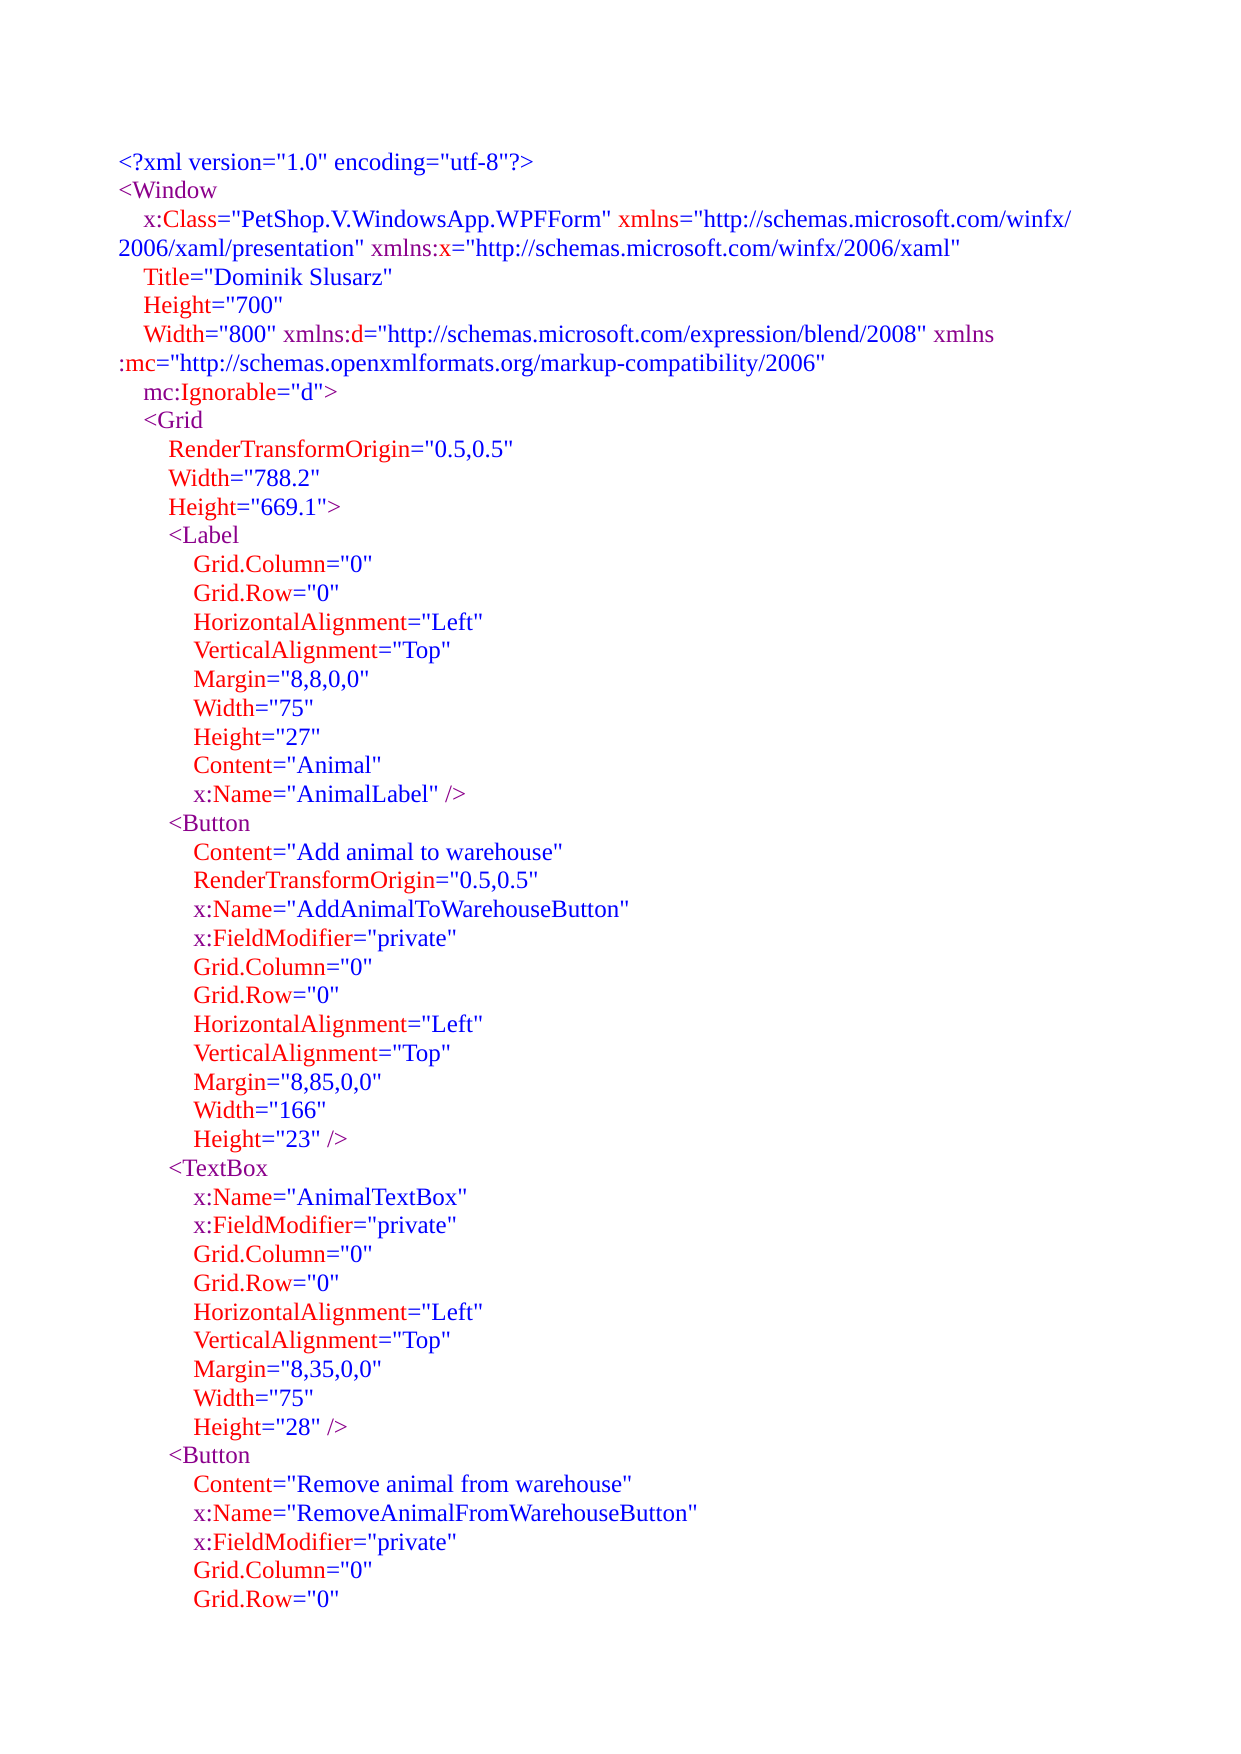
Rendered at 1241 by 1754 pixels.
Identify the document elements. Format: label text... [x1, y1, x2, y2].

text <?xml version="1.0" encoding="utf-8"?> <Window x:Class="PetShop.V.WindowsApp.WPFForm" xmlns="http://schemas.microsoft.com/winfx/2006/xaml/presentation" xmlns:x="http://schemas.microsoft.com/winfx/2006/xaml" Title="Dominik Slusarz" Height="700" Width="800" xmlns:d="http://schemas.microsoft.com/expression/blend/2008" xmlns:mc="http://schemas.openxmlformats.org/markup-compatibility/2006" mc:Ignorable="d"> <Grid RenderTransformOrigin="0.5,0.5" Width="788.2" Height="669.1"> <Label Grid.Column="0" Grid.Row="0" HorizontalAlignment="Left" VerticalAlignment="Top" Margin="8,8,0,0" Width="75" Height="27" Content="Animal" x:Name="AnimalLabel" /> <Button Content="Add animal to warehouse" RenderTransformOrigin="0.5,0.5" x:Name="AddAnimalToWarehouseButton" x:FieldModifier="private" Grid.Column="0" Grid.Row="0" HorizontalAlignment="Left" VerticalAlignment="Top" Margin="8,85,0,0" Width="166" Height="23" /> <TextBox x:Name="AnimalTextBox" x:FieldModifier="private" Grid.Column="0" Grid.Row="0" HorizontalAlignment="Left" VerticalAlignment="Top" Margin="8,35,0,0" Width="75" Height="28" /> <Button Content="Remove animal from warehouse" x:Name="RemoveAnimalFromWarehouseButton" x:FieldModifier="private" Grid.Column="0" Grid.Row="0" [118, 147, 1122, 1613]
